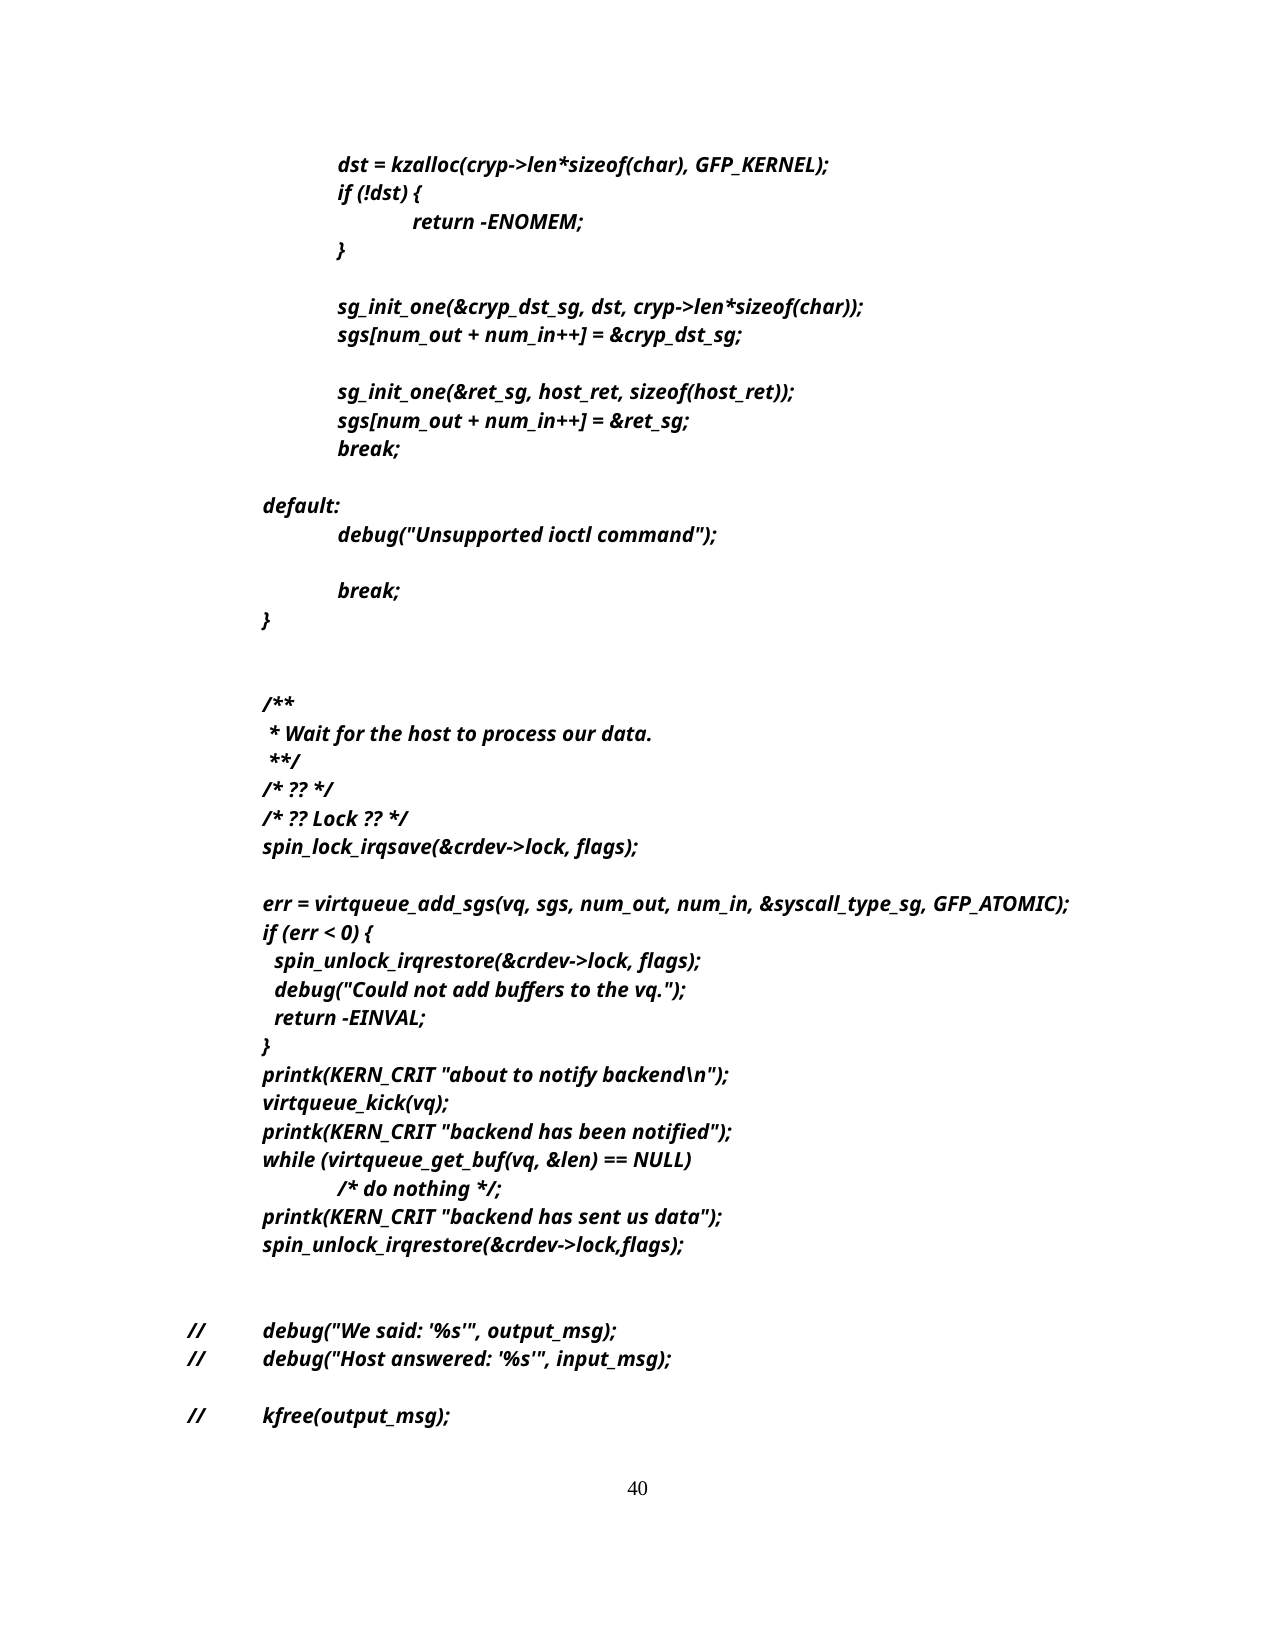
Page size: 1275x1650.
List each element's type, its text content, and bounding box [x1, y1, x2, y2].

text /* ?? */ [187, 776, 1087, 804]
text if (err < 0) { [187, 918, 1087, 946]
text default: [187, 491, 1087, 520]
text err = virtqueue_add_sgs(vq, sgs, num_out, num_in, &syscall_type_sg, GFP_ATOMIC); [187, 889, 1087, 918]
text debug("Unsupported ioctl command"); [187, 520, 1087, 548]
text dst = kzalloc(cryp->len*sizeof(char), GFP_KERNEL); [187, 150, 1087, 178]
text sgs[num_out + num_in++] = &cryp_dst_sg; [187, 321, 1087, 349]
text return -EINVAL; [187, 1003, 1087, 1032]
text * Wait for the host to process our data. [187, 719, 1087, 747]
text /** [187, 690, 1087, 719]
text // debug("Host answered: '%s'", input_msg); [187, 1344, 1087, 1373]
text } [187, 1032, 1087, 1060]
text **/ [187, 747, 1087, 776]
text sg_init_one(&ret_sg, host_ret, sizeof(host_ret)); [187, 377, 1087, 406]
text printk(KERN_CRIT "about to notify backend\n"); [187, 1060, 1087, 1088]
text if (!dst) { [187, 178, 1087, 207]
text /* ?? Lock ?? */ [187, 804, 1087, 832]
text while (virtqueue_get_buf(vq, &len) == NULL) [187, 1145, 1087, 1174]
text spin_unlock_irqrestore(&crdev->lock,flags); [187, 1231, 1087, 1259]
text sg_init_one(&cryp_dst_sg, dst, cryp->len*sizeof(char)); [187, 292, 1087, 321]
text printk(KERN_CRIT "backend has sent us data"); [187, 1202, 1087, 1231]
text virtqueue_kick(vq); [187, 1088, 1087, 1117]
text printk(KERN_CRIT "backend has been notified"); [187, 1117, 1087, 1145]
text break; [187, 434, 1087, 463]
text } [187, 235, 1087, 264]
text spin_lock_irqsave(&crdev->lock, flags); [187, 832, 1087, 861]
text } [187, 605, 1087, 633]
text debug("Could not add buffers to the vq."); [187, 975, 1087, 1003]
text spin_unlock_irqrestore(&crdev->lock, flags); [187, 946, 1087, 975]
text sgs[num_out + num_in++] = &ret_sg; [187, 406, 1087, 434]
text // debug("We said: '%s'", output_msg); [187, 1316, 1087, 1344]
text return -ENOMEM; [187, 207, 1087, 235]
text // kfree(output_msg); [187, 1401, 1087, 1430]
text /* do nothing */; [187, 1174, 1087, 1202]
text break; [187, 577, 1087, 605]
